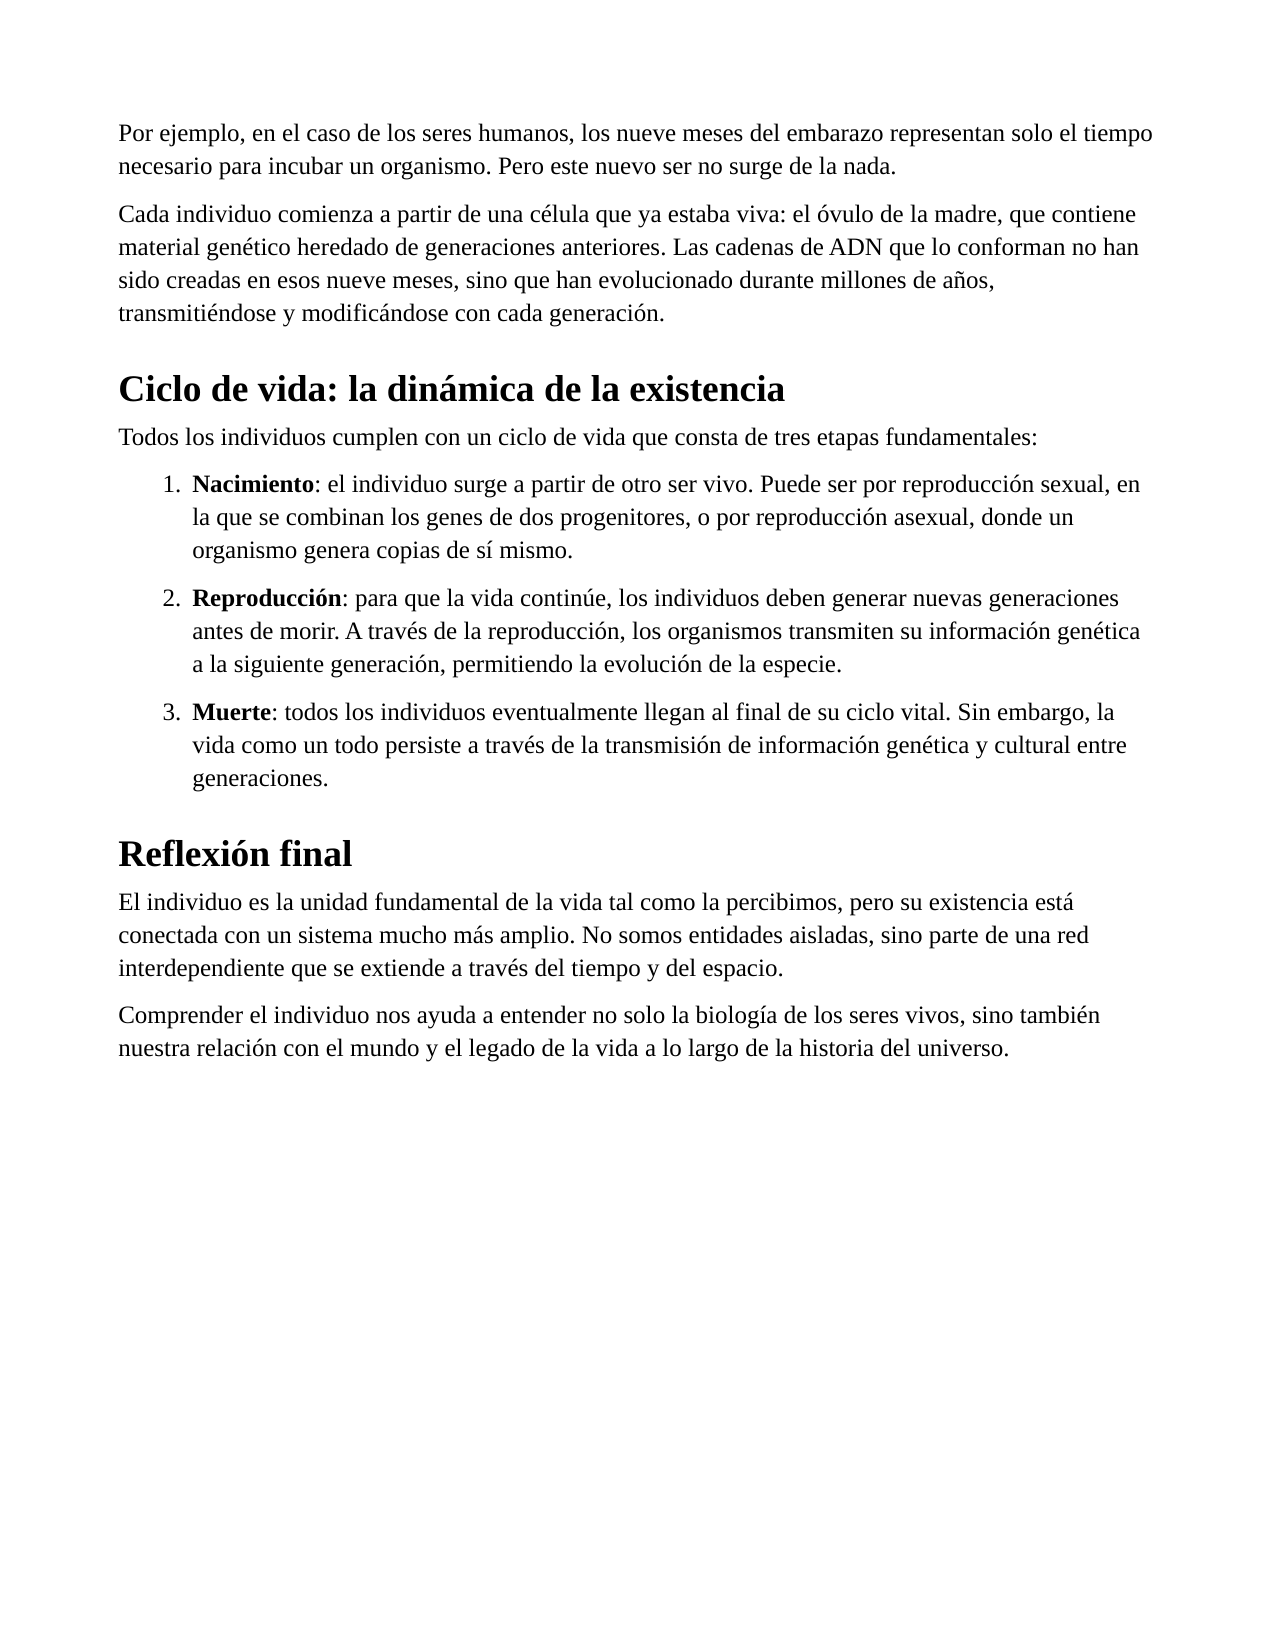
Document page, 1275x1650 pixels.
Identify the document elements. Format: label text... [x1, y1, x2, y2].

text Todos los individuos cumplen con un ciclo de vida que consta de tres etapas fundamentales: [118, 422, 1157, 451]
list Reproducción: para que la vida continúe, los individuos deben generar nuevas generaciones antes de morir. A través de la reproducción, los organismos transmiten su información genética a la siguiente generación, permitiendo la evolución de la especie. [162, 583, 1157, 678]
text El individuo es la unidad fundamental de la vida tal como la percibimos, pero su existencia está conectada con un sistema mucho más amplio. No somos entidades aisladas, sino parte de una red interdependiente que se extiende a través del tiempo y del espacio. [118, 887, 1157, 982]
text Comprender el individuo nos ayuda a entender no solo la biología de los seres vivos, sino también nuestra relación con el mundo y el legado de la vida a lo largo de la historia del universo. [118, 1001, 1157, 1062]
subtitle Reflexión final [118, 831, 1157, 874]
text Cada individuo comienza a partir de una célula que ya estaba viva: el óvulo de la madre, que contiene material genético heredado de generaciones anteriores. Las cadenas de ADN que lo conforman no han sido creadas en esos nueve meses, sino que han evolucionado durante millones de años, transmitiéndose y modificándose con cada generación. [118, 199, 1157, 327]
text Por ejemplo, en el caso de los seres humanos, los nueve meses del embarazo representan solo el tiempo necesario para incubar un organismo. Pero este nuevo ser no surge de la nada. [118, 118, 1157, 180]
list Nacimiento: el individuo surge a partir de otro ser vivo. Puede ser por reproducción sexual, en la que se combinan los genes de dos progenitores, o por reproducción asexual, donde un organismo genera copias de sí mismo. [162, 469, 1157, 564]
list Muerte: todos los individuos eventualmente llegan al final de su ciclo vital. Sin embargo, la vida como un todo persiste a través de la transmisión de información genética y cultural entre generaciones. [162, 697, 1157, 792]
subtitle Ciclo de vida: la dinámica de la existencia [118, 366, 1157, 409]
